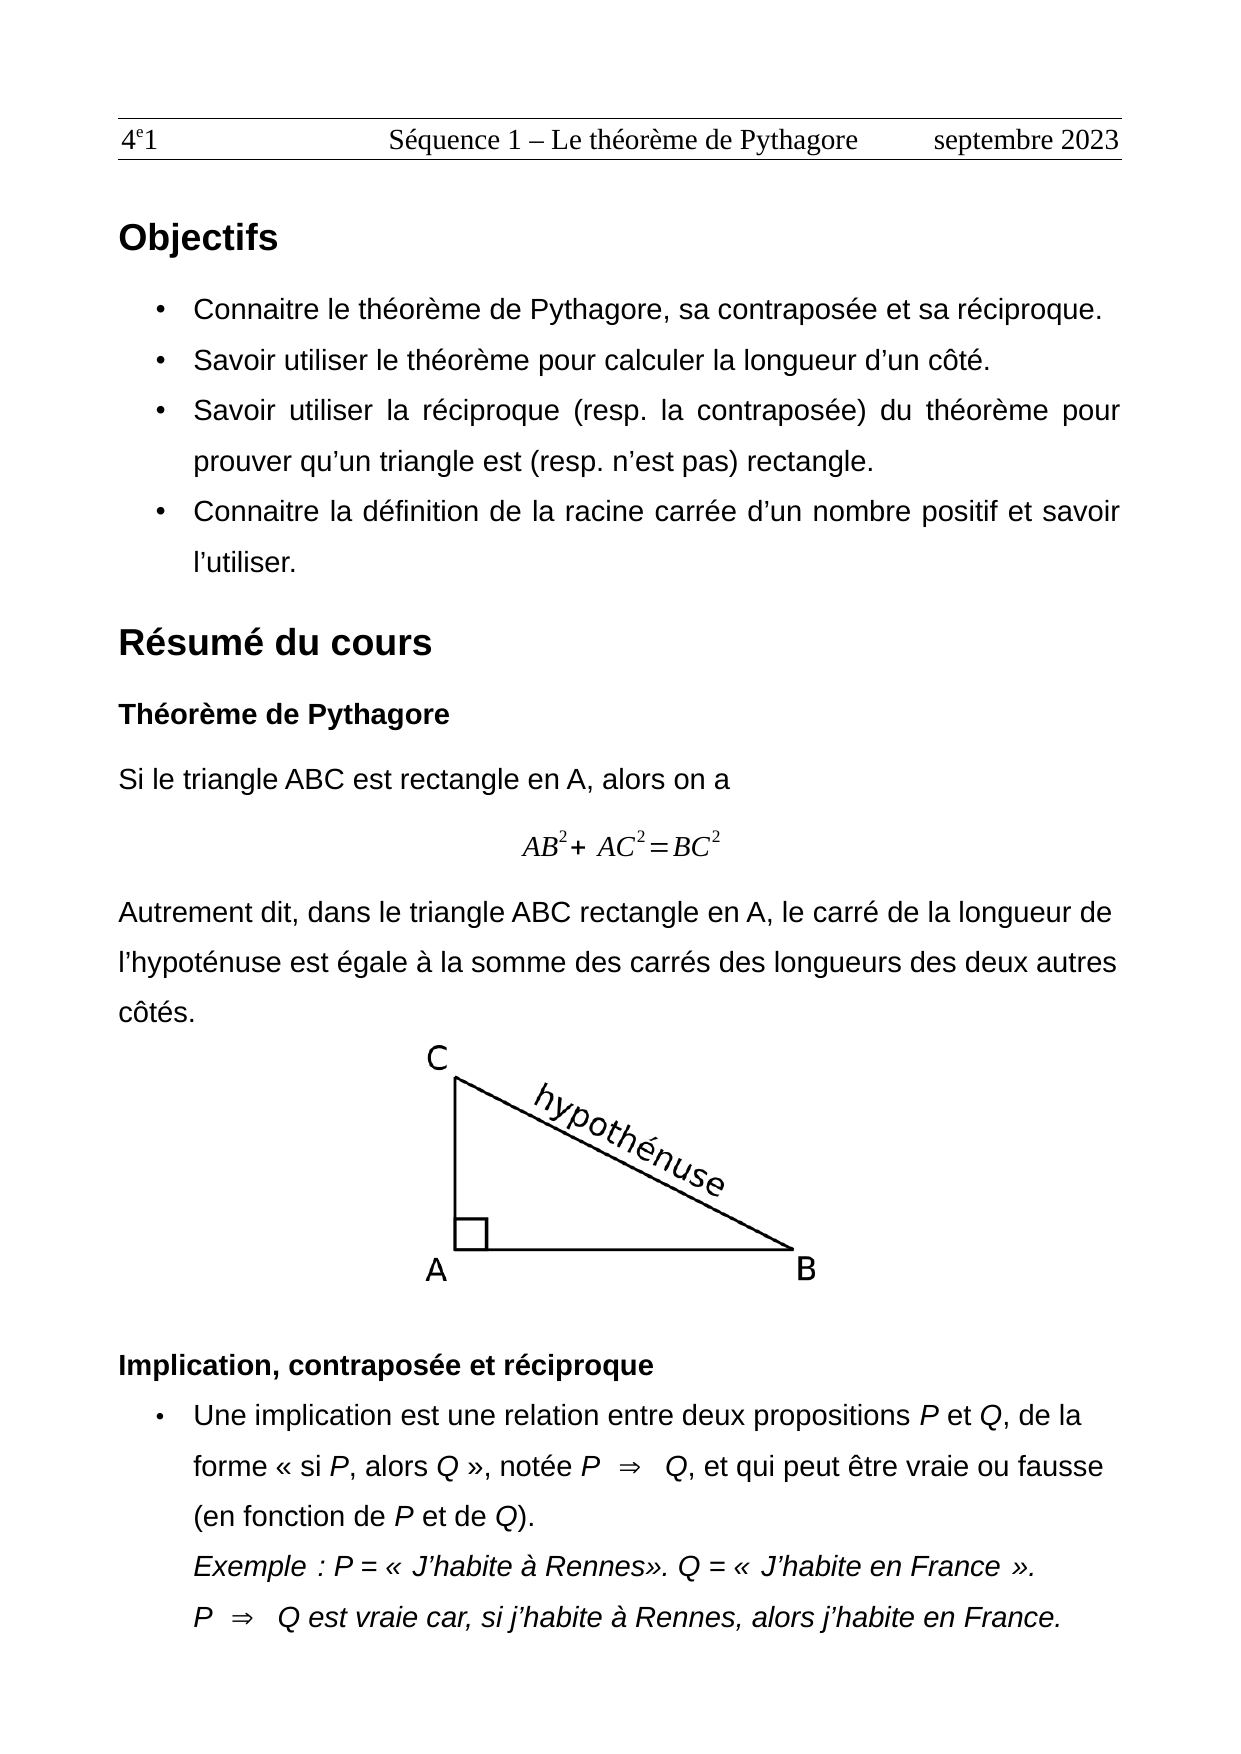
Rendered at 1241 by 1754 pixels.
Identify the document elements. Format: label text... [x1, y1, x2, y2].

list Une implication est une relation entre deux propositions P et Q, de la forme « si P, alors Q », notée PQ, et qui peut être vraie ou fausse (en fonction de P et de Q). Exemple : P = « J’habite à Rennes». Q = « J’habite en France ». PQ est vraie car, si j’habite à Rennes, alors j’habite en France. [156, 1398, 1122, 1633]
subtitle Résumé du cours [118, 620, 1122, 663]
text Si le triangle ABC est rectangle en A, alors on a [118, 762, 1122, 796]
text Autrement dit, dans le triangle ABC rectangle en A, le carré de la longueur de l’hypoténuse est égale à la somme des carrés des longueurs des deux autres côtés. [118, 894, 1122, 1029]
list Savoir utiliser la réciproque (resp. la contraposée) du théorème pour prouver qu’un triangle est (resp. n’est pas) rectangle. [156, 393, 1122, 477]
picture [425, 1045, 815, 1281]
list Savoir utiliser le théorème pour calculer la longueur d’un côté. [156, 343, 1122, 376]
list Connaitre la définition de la racine carrée d’un nombre positif et savoir l’utiliser. [156, 494, 1122, 578]
list Connaitre le théorème de Pythagore, sa contraposée et sa réciproque. [156, 292, 1122, 326]
text Implication, contraposée et réciproque [118, 1348, 1122, 1382]
text Théorème de Pythagore [118, 697, 1122, 731]
subtitle Objectifs [118, 215, 1122, 258]
